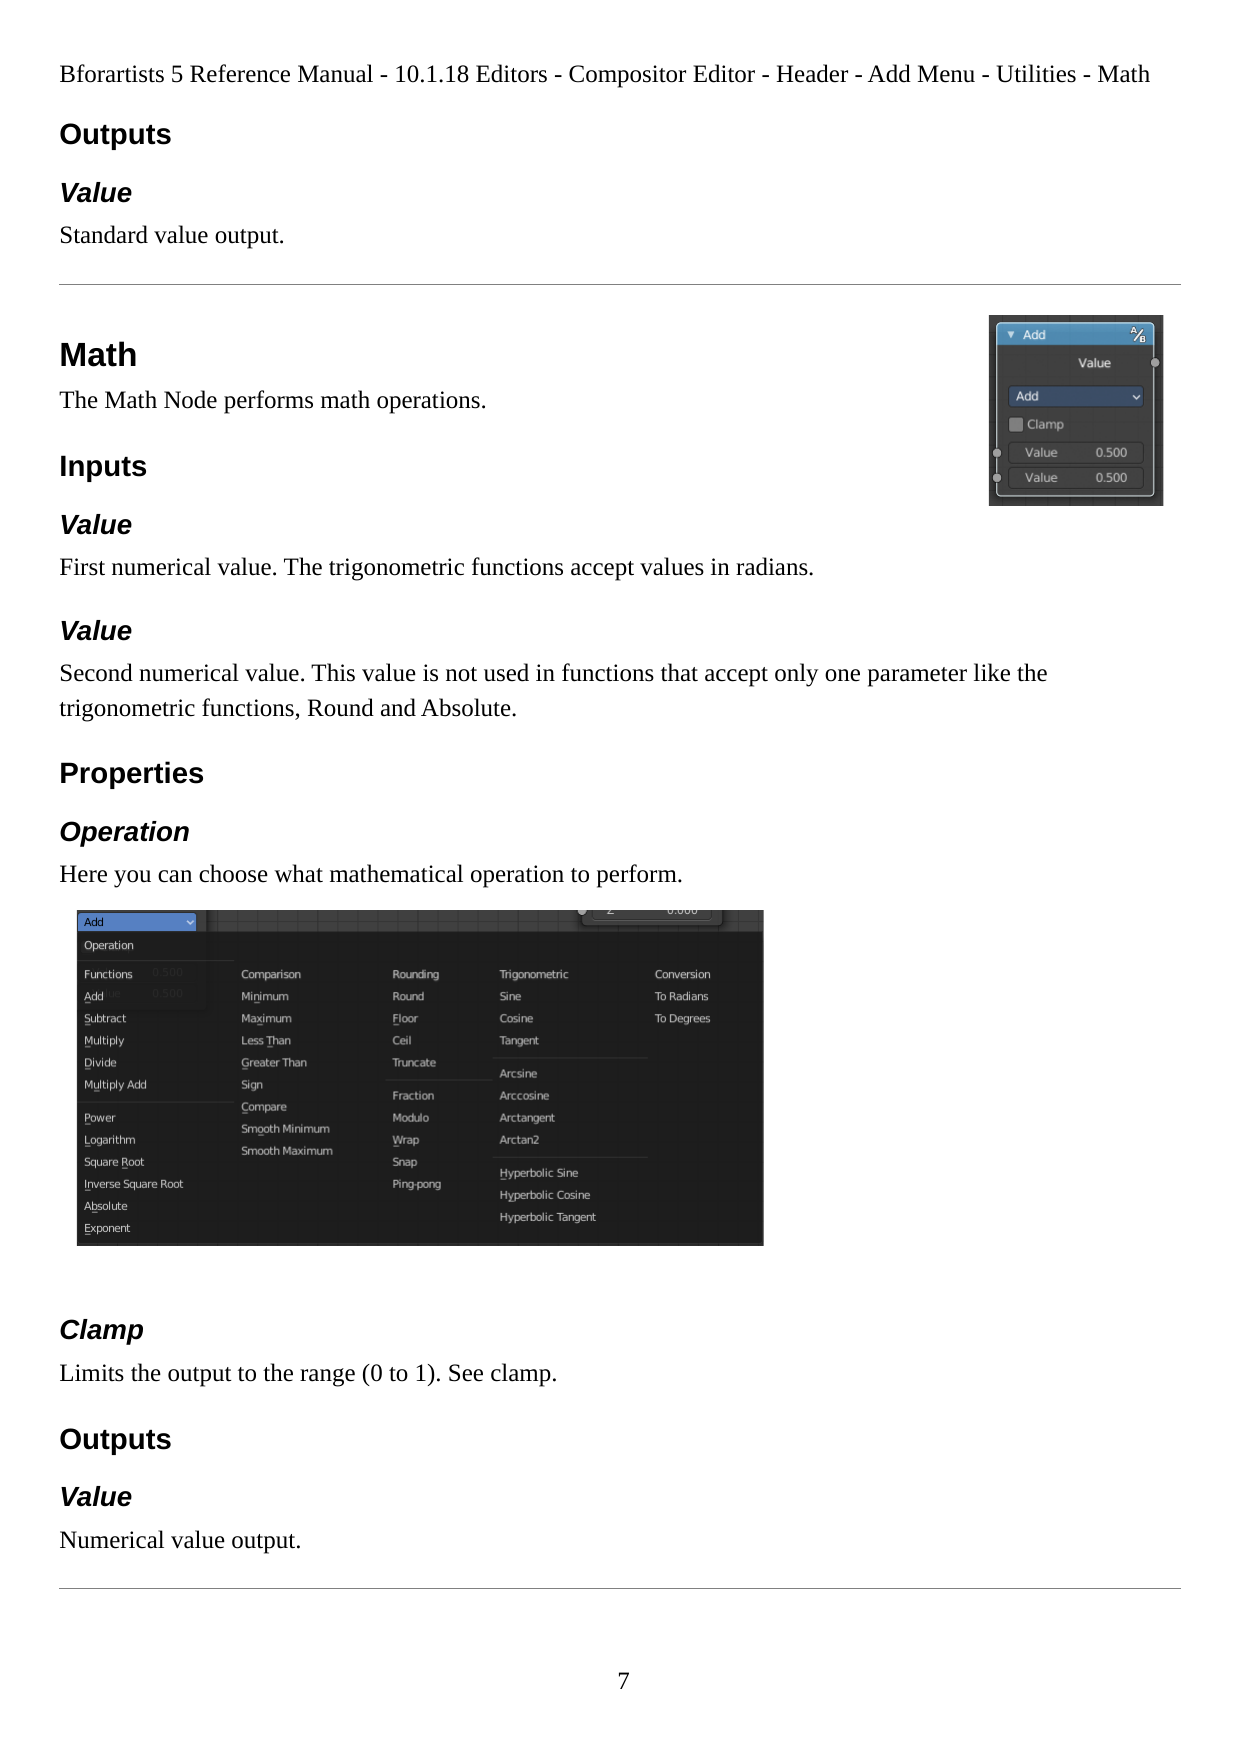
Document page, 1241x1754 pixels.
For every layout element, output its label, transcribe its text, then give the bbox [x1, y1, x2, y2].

text Limits the output to the range (0 to 1). See clamp. [59, 1358, 1181, 1387]
picture [988, 315, 1164, 506]
subtitle Operation [59, 815, 1181, 847]
subtitle Properties [59, 756, 1181, 790]
picture [76, 910, 764, 1246]
text First numerical value. The trigonometric functions accept values in radians. [59, 552, 1181, 581]
subtitle Value [59, 1480, 1181, 1512]
subtitle Value [59, 508, 1181, 540]
subtitle Inputs [59, 449, 988, 483]
text Here you can choose what mathematical operation to perform. [59, 859, 1181, 888]
subtitle Math [59, 334, 988, 373]
subtitle [1164, 449, 1181, 483]
text Standard value output. [59, 220, 1181, 249]
subtitle [1164, 334, 1181, 373]
text Second numerical value. This value is not used in functions that accept only one parameter like the trigonometric functions, Round and Absolute. [59, 658, 1181, 722]
subtitle Value [59, 614, 1181, 646]
subtitle Outputs [59, 117, 1181, 151]
subtitle Value [59, 176, 1181, 208]
subtitle Outputs [59, 1422, 1181, 1455]
text Numerical value output. [59, 1525, 1181, 1553]
subtitle Clamp [59, 1314, 1181, 1346]
text The Math Node performs math operations. [59, 386, 988, 414]
